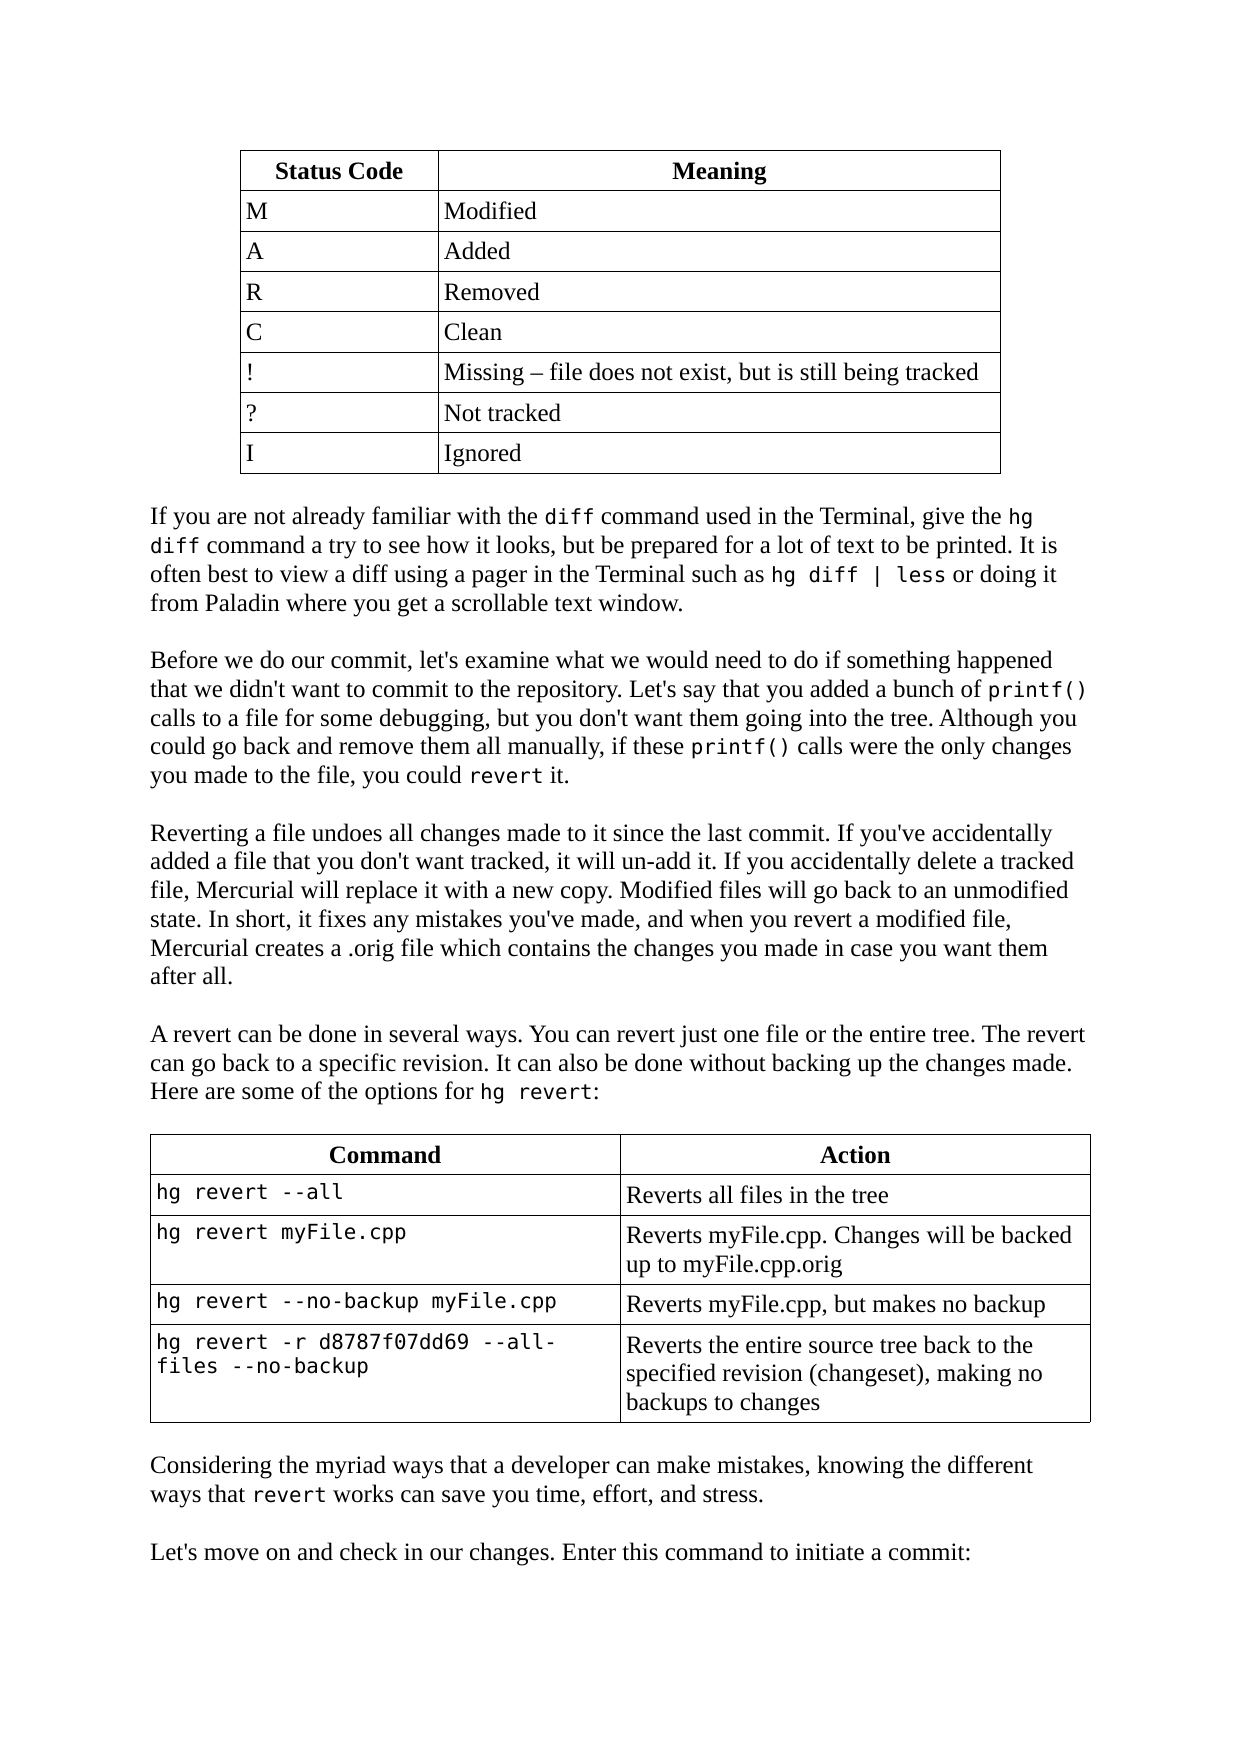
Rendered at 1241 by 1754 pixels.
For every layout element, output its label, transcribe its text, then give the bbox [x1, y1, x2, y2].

table_header Action [621, 1135, 1090, 1174]
table_cell A [241, 232, 438, 271]
table_cell Modified [439, 191, 1000, 231]
text Let's move on and check in our changes. Enter this command to initiate a commit: [150, 1537, 1090, 1566]
text Before we do our commit, let's examine what we would need to do if something happened that we didn't want to commit to the repository. Let's say that you added a bunch of printf() calls to a file for some debugging, but you don't want them going into the tree. Although you could go back and remove them all manually, if these printf() calls were the only changes you made to the file, you could revert it. [150, 645, 1090, 789]
table_cell Missing – file does not exist, but is still being tracked [439, 353, 1000, 392]
table_cell hg revert myFile.cpp [151, 1216, 620, 1283]
text Reverting a file undoes all changes made to it since the last commit. If you've accidentally added a file that you don't want tracked, it will un-add it. If you accidentally delete a tracked file, Mercurial will replace it with a new copy. Modified files will go back to an unmodified state. In short, it fixes any mistakes you've made, and when you revert a modified file, Mercurial creates a .orig file which contains the changes you made in case you want them after all. [150, 818, 1090, 990]
table_cell Reverts the entire source tree back to the specified revision (changeset), making no backups to changes [621, 1325, 1090, 1422]
table_cell hg revert -r d8787f07dd69 --all-files --no-backup [151, 1325, 620, 1422]
text Considering the myriad ways that a developer can make mistakes, knowing the different ways that revert works can save you time, effort, and stress. [150, 1451, 1090, 1508]
table_header Command [151, 1135, 620, 1174]
table_header Status Code [241, 151, 438, 190]
table_cell ! [241, 353, 438, 392]
table_cell R [241, 272, 438, 311]
table_cell I [241, 433, 438, 472]
table_cell C [241, 312, 438, 352]
table_header Meaning [439, 151, 1000, 190]
table_cell Ignored [439, 433, 1000, 472]
table_cell ? [241, 393, 438, 432]
table_cell M [241, 191, 438, 231]
table_cell Added [439, 232, 1000, 271]
table_cell Reverts all files in the tree [621, 1175, 1090, 1214]
table_cell Reverts myFile.cpp. Changes will be backed up to myFile.cpp.orig [621, 1216, 1090, 1283]
text A revert can be done in several ways. You can revert just one file or the entire tree. The revert can go back to a specific revision. It can also be done without backing up the changes made. Here are some of the options for hg revert: [150, 1019, 1090, 1105]
text If you are not already familiar with the diff command used in the Terminal, give the hg diff command a try to see how it looks, but be prepared for a lot of text to be printed. It is often best to view a diff using a pager in the Terminal such as hg diff | less or doing it from Paladin where you get a scrollable text window. [150, 501, 1090, 616]
table_cell Clean [439, 312, 1000, 352]
table_cell hg revert --no-backup myFile.cpp [151, 1285, 620, 1324]
table_cell hg revert --all [151, 1175, 620, 1214]
table_cell Not tracked [439, 393, 1000, 432]
table_cell Reverts myFile.cpp, but makes no backup [621, 1285, 1090, 1324]
table_cell Removed [439, 272, 1000, 311]
